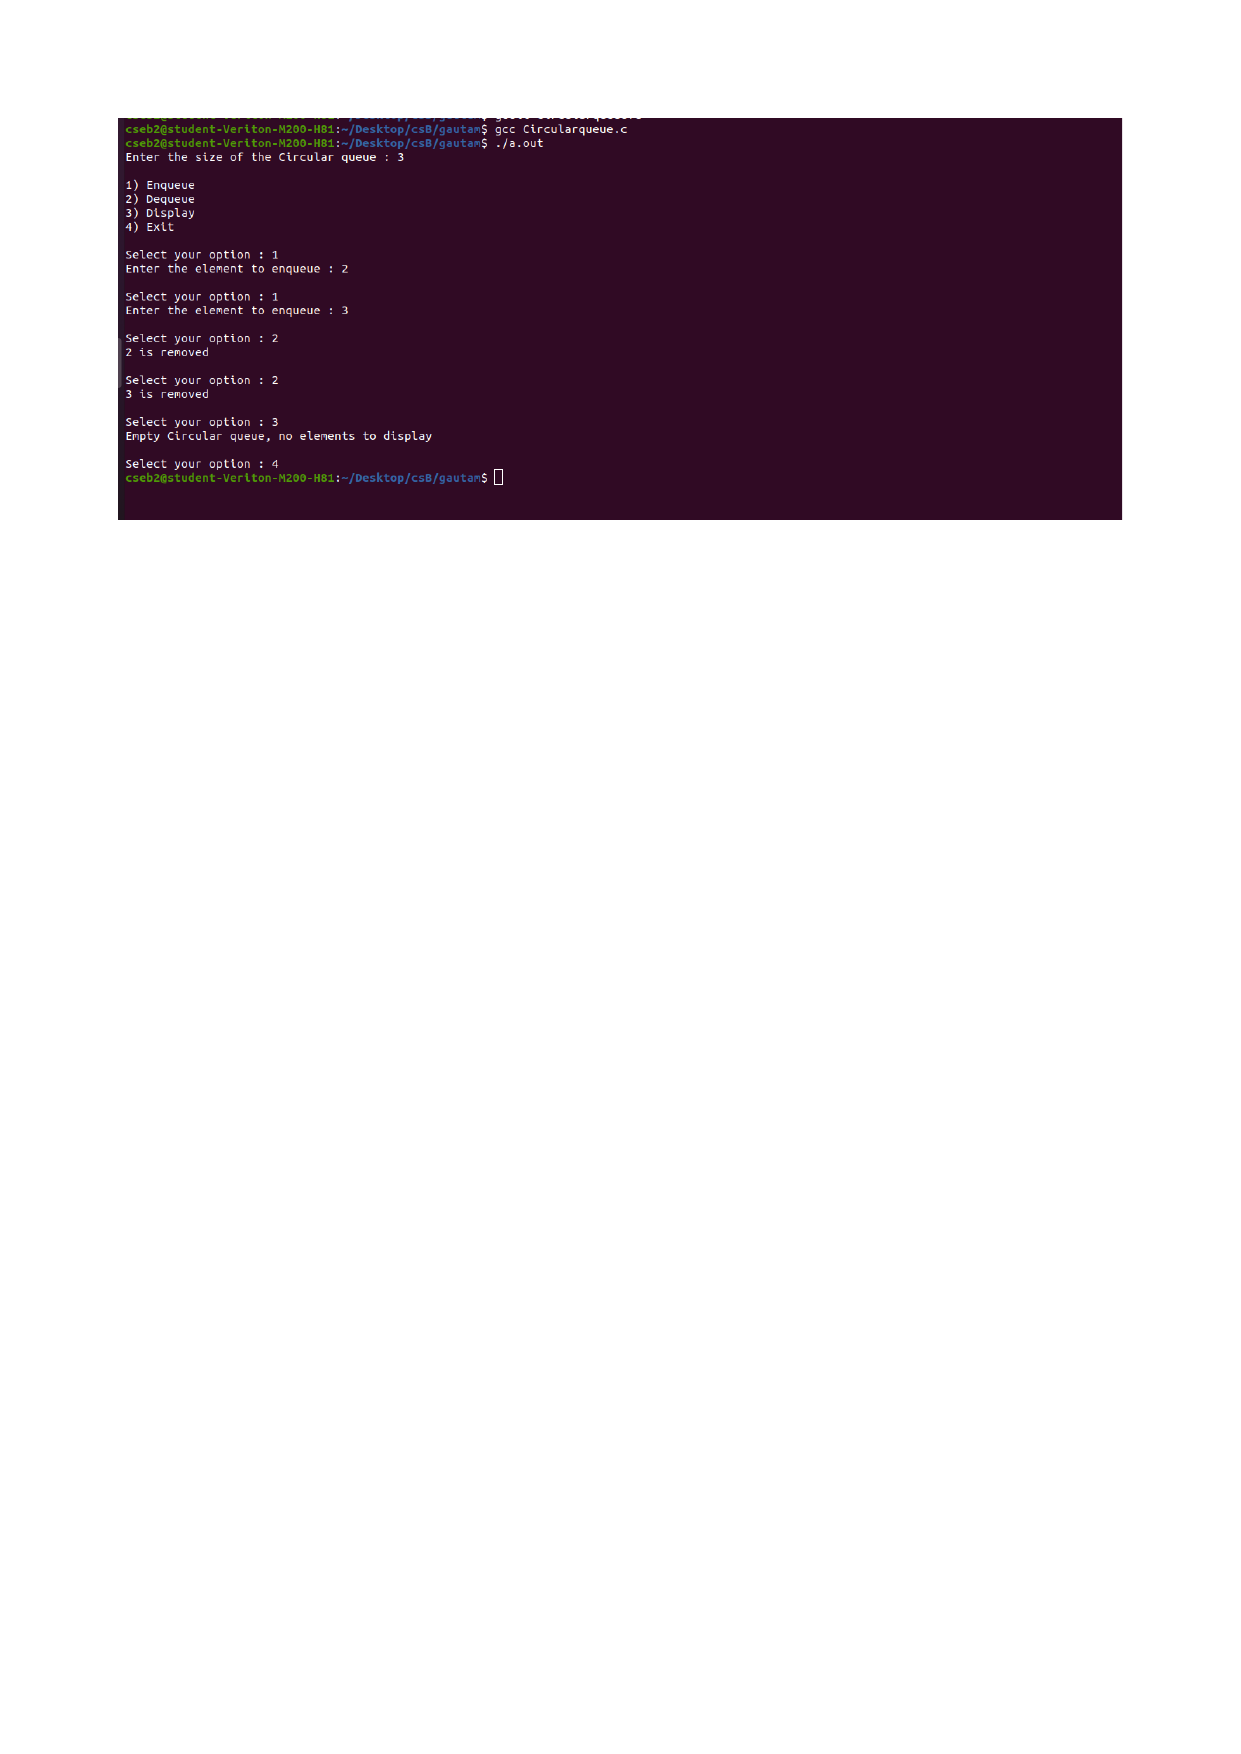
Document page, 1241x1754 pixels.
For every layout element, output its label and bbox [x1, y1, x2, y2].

picture [118, 118, 1123, 520]
